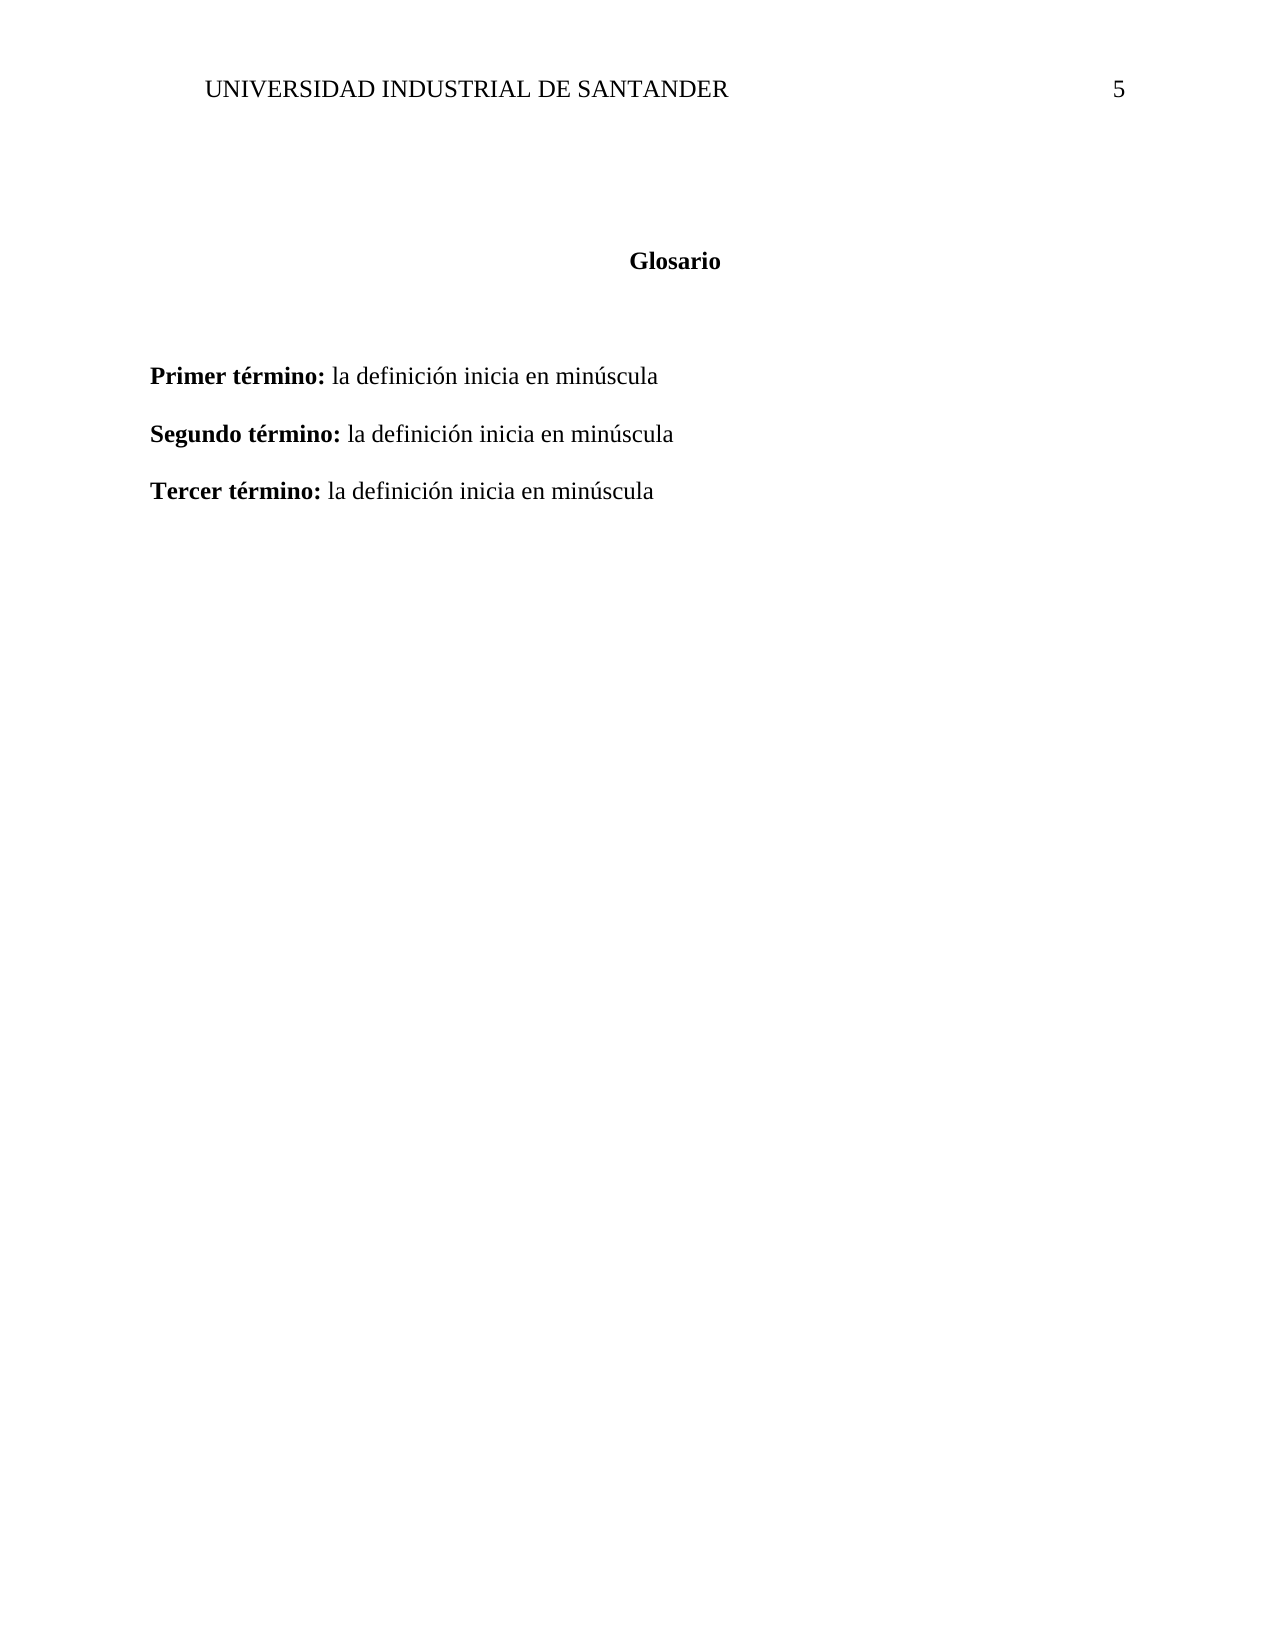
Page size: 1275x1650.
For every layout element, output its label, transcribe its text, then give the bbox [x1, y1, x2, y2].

text Tercer término: la definición inicia en minúscula [150, 476, 1125, 505]
text Primer término: la definición inicia en minúscula [150, 361, 1125, 390]
text Glosario [150, 246, 1125, 275]
text Segundo término: la definición inicia en minúscula [150, 419, 1125, 447]
